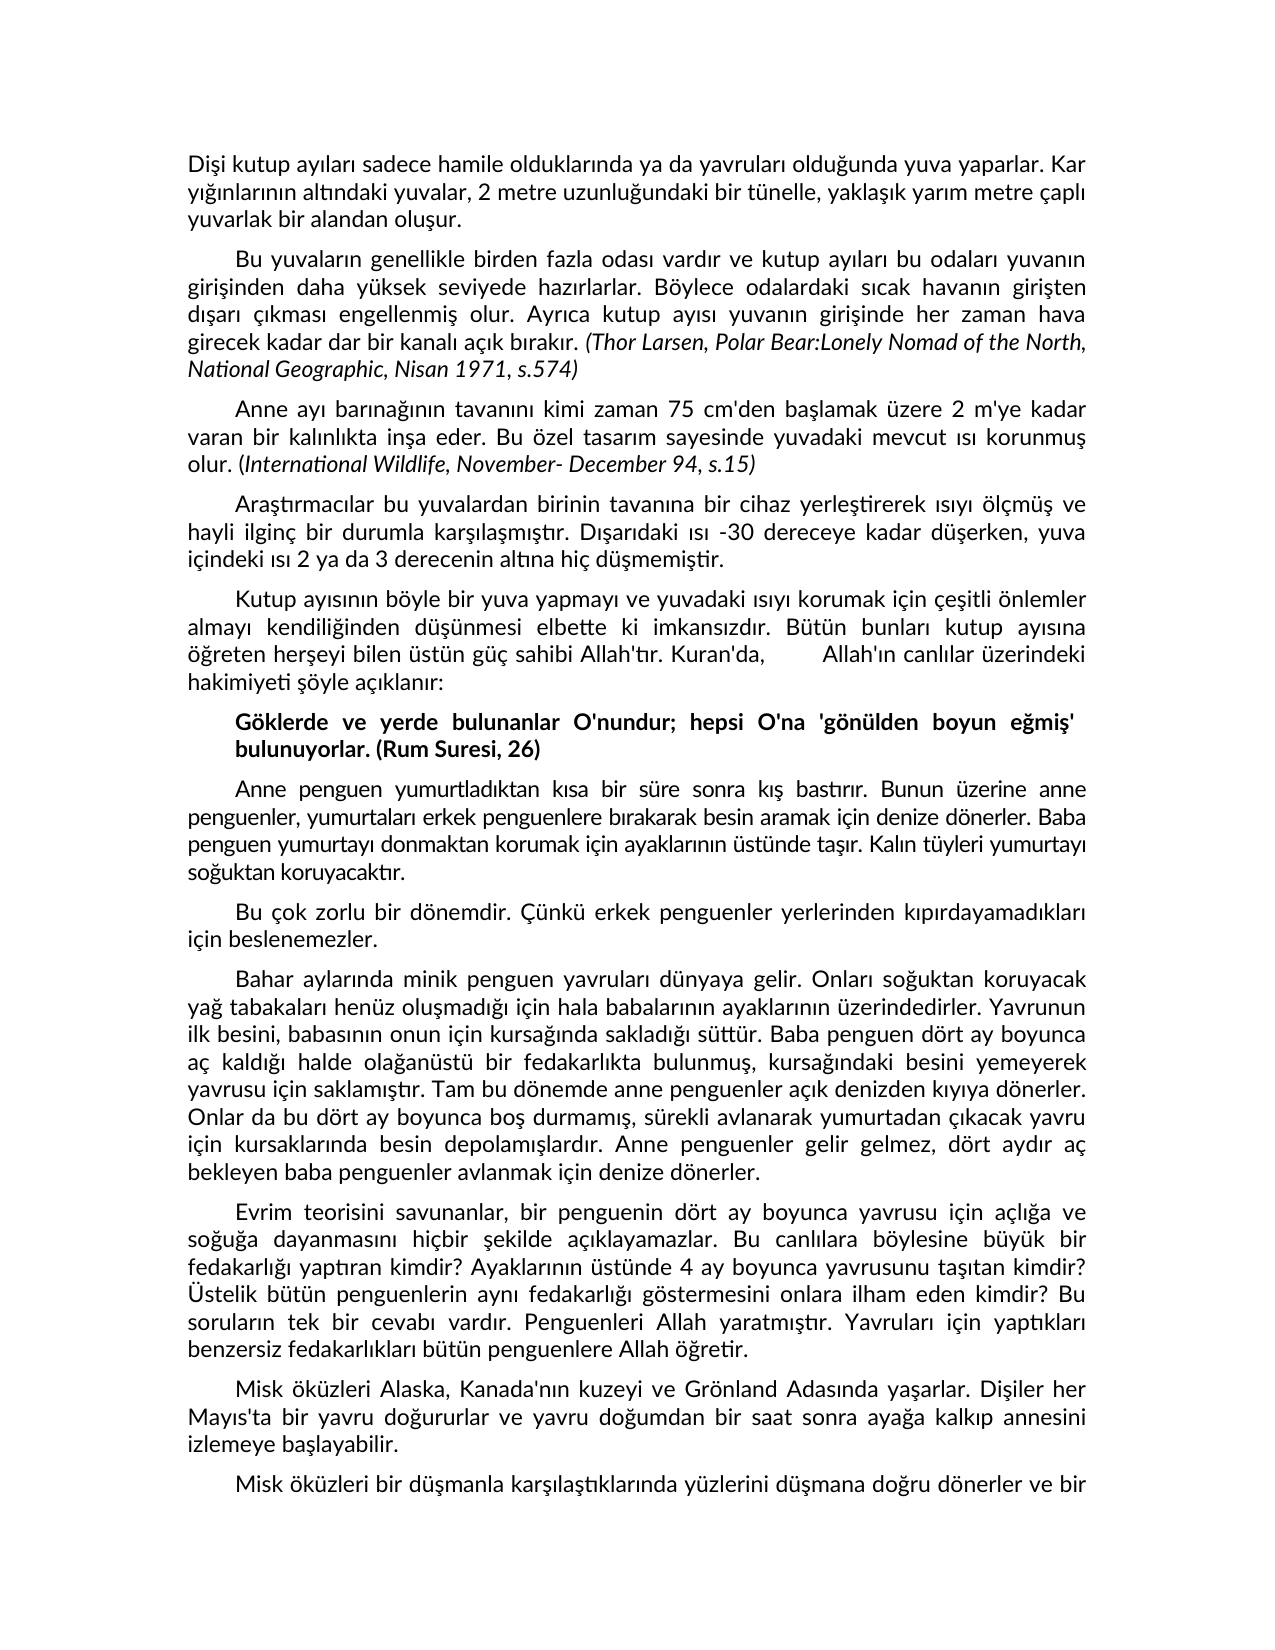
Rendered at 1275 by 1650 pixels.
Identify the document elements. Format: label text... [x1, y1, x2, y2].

text Dişi kutup ayıları sadece hamile olduklarında ya da yavruları olduğunda yuva yaparlar. Kar yığınlarının altındaki yuvalar, 2 metre uzunluğundaki bir tünelle, yaklaşık yarım metre çaplı yuvarlak bir alandan oluşur. [187, 150, 1087, 232]
text Misk öküzleri bir düşmanla karşılaştıklarında yüzlerini düşmana doğru dönerler ve bir [187, 1470, 1087, 1497]
text Evrim teorisini savunanlar, bir penguenin dört ay boyunca yavrusu için açlığa ve soğuğa dayanmasını hiçbir şekilde açıklayamazlar. Bu canlılara böylesine büyük bir fedakarlığı yaptıran kimdir? Ayaklarının üstünde 4 ay boyunca yavrusunu taşıtan kimdir? Üstelik bütün penguenlerin aynı fedakarlığı göstermesini onlara ilham eden kimdir? Bu soruların tek bir cevabı vardır. Penguenleri Allah yaratmıştır. Yavruları için yaptıkları benzersiz fedakarlıkları bütün penguenlere Allah öğretir. [187, 1197, 1087, 1362]
text Kutup ayısının böyle bir yuva yapmayı ve yuvadaki ısıyı korumak için çeşitli önlemler almayı kendiliğinden düşünmesi elbette ki imkansızdır. Bütün bunları kutup ayısına öğreten herşeyi bilen üstün güç sahibi Allah'tır. Kuran'da, Allah'ın canlılar üzerindeki hakimiyeti şöyle açıklanır: [187, 585, 1087, 695]
text Anne penguen yumurtladıktan kısa bir süre sonra kış bastırır. Bunun üzerine anne penguenler, yumurtaları erkek penguenlere bırakarak besin aramak için denize dönerler. Baba penguen yumurtayı donmaktan korumak için ayaklarının üstünde taşır. Kalın tüyleri yumurtayı soğuktan koruyacaktır. [187, 775, 1087, 885]
text Misk öküzleri Alaska, Kanada'nın kuzeyi ve Grönland Adasında yaşarlar. Dişiler her Mayıs'ta bir yavru doğururlar ve yavru doğumdan bir saat sonra ayağa kalkıp annesini izlemeye başlayabilir. [187, 1375, 1087, 1457]
text Anne ayı barınağının tavanını kimi zaman 75 cm'den başlamak üzere 2 m'ye kadar varan bir kalınlıkta inşa eder. Bu özel tasarım sayesinde yuvadaki mevcut ısı korunmuş olur. (International Wildlife, November- December 94, s.15) [187, 395, 1087, 477]
text Bu çok zorlu bir dönemdir. Çünkü erkek penguenler yerlerinden kıpırdayamadıkları için beslenemezler. [187, 897, 1087, 952]
text Araştırmacılar bu yuvalardan birinin tavanına bir cihaz yerleştirerek ısıyı ölçmüş ve hayli ilginç bir durumla karşılaşmıştır. Dışarıdaki ısı -30 dereceye kadar düşerken, yuva içindeki ısı 2 ya da 3 derecenin altına hiç düşmemiştir. [187, 490, 1087, 572]
text Göklerde ve yerde bulunanlar O'nundur; hepsi O'na 'gönülden boyun eğmiş' bulunuyorlar. (Rum Suresi, 26) [235, 707, 1076, 762]
text Bahar aylarında minik penguen yavruları dünyaya gelir. Onları soğuktan koruyacak yağ tabakaları henüz oluşmadığı için hala babalarının ayaklarının üzerindedirler. Yavrunun ilk besini, babasının onun için kursağında sakladığı süttür. Baba penguen dört ay boyunca aç kaldığı halde olağanüstü bir fedakarlıkta bulunmuş, kursağındaki besini yemeyerek yavrusu için saklamıştır. Tam bu dönemde anne penguenler açık denizden kıyıya dönerler. Onlar da bu dört ay boyunca boş durmamış, sürekli avlanarak yumurtadan çıkacak yavru için kursaklarında besin depolamışlardır. Anne penguenler gelir gelmez, dört aydır aç bekleyen baba penguenler avlanmak için denize dönerler. [187, 965, 1087, 1185]
text Bu yuvaların genellikle birden fazla odası vardır ve kutup ayıları bu odaları yuvanın girişinden daha yüksek seviyede hazırlarlar. Böylece odalardaki sıcak havanın girişten dışarı çıkması engellenmiş olur. Ayrıca kutup ayısı yuvanın girişinde her zaman hava girecek kadar dar bir kanalı açık bırakır. (Thor Larsen, Polar Bear:Lonely Nomad of the North, National Geographic, Nisan 1971, s.574) [187, 245, 1087, 382]
